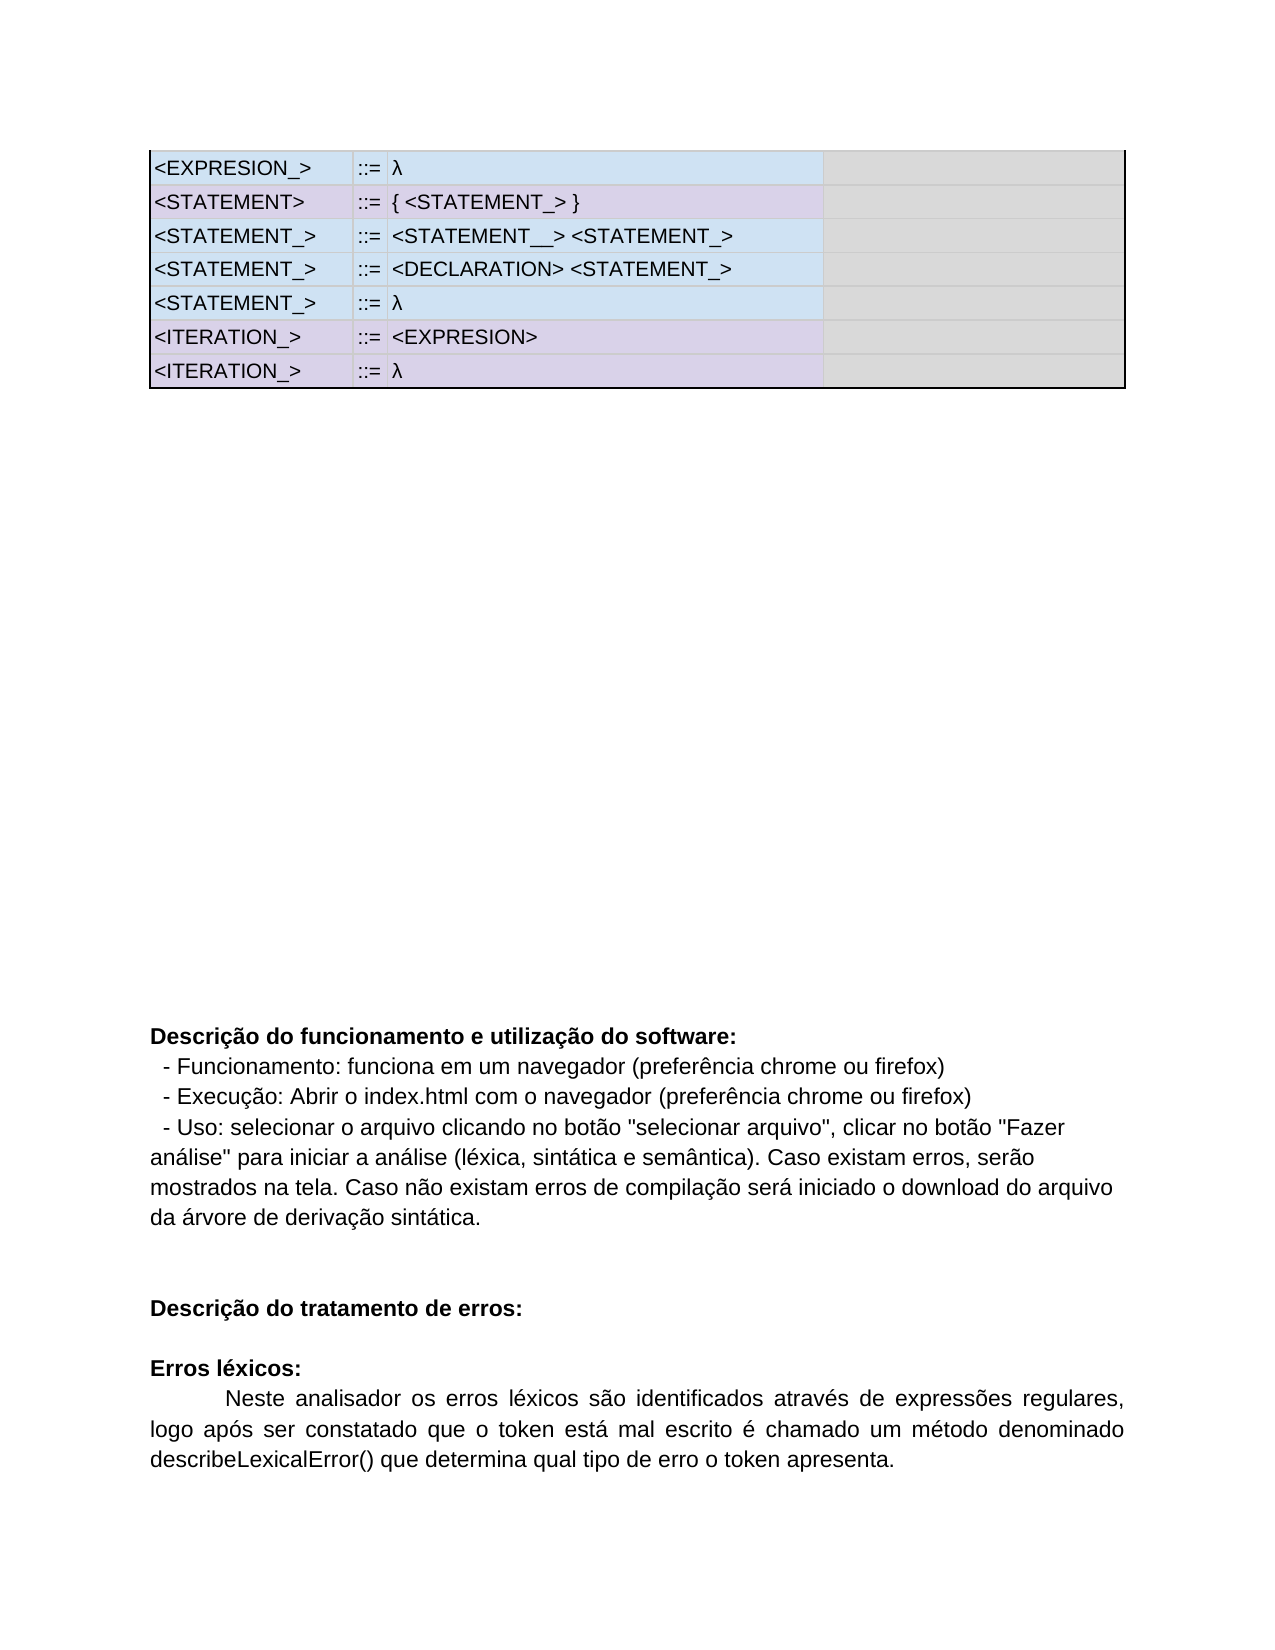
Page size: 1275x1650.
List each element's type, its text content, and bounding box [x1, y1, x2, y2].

table_cell ::= [354, 253, 387, 285]
text - Funcionamento: funciona em um navegador (preferência chrome ou firefox) [150, 1053, 1125, 1079]
text Neste analisador os erros léxicos são identificados através de expressões regulares, logo após ser constatado que o token está mal escrito é chamado um método denominado describeLexicalError() que determina qual tipo de erro o token apresenta. [150, 1385, 1125, 1472]
table_cell <STATEMENT__> <STATEMENT_> [388, 219, 823, 252]
table_cell ::= [354, 152, 387, 184]
table_cell <STATEMENT> [151, 186, 352, 218]
table_cell [824, 321, 1124, 353]
table_cell λ [388, 152, 823, 184]
table_cell <EXPRESION_> [151, 152, 352, 184]
text - Uso: selecionar o arquivo clicando no botão "selecionar arquivo", clicar no botão "Fazer análise" para iniciar a análise (léxica, sintática e semântica). Caso existam erros, serão mostrados na tela. Caso não existam erros de compilação será iniciado o download do arquivo da árvore de derivação sintática. [150, 1113, 1125, 1231]
table_cell ::= [354, 321, 387, 353]
table_cell λ [388, 287, 823, 319]
table_cell [824, 152, 1124, 184]
table_cell <STATEMENT_> [151, 219, 352, 252]
table_cell [824, 219, 1124, 252]
text Erros léxicos: [150, 1355, 1125, 1382]
table_cell ::= [354, 219, 387, 252]
table_cell [824, 253, 1124, 285]
table_cell ::= [354, 287, 387, 319]
table_cell [824, 287, 1124, 319]
table_cell [824, 355, 1124, 387]
table_cell ::= [354, 355, 387, 387]
table_cell { <STATEMENT_> } [388, 186, 823, 218]
table_cell <STATEMENT_> [151, 287, 352, 319]
text Descrição do tratamento de erros: [150, 1295, 1125, 1321]
table_cell <ITERATION_> [151, 321, 352, 353]
table_cell λ [388, 355, 823, 387]
table_cell <STATEMENT_> [151, 253, 352, 285]
table_cell <EXPRESION> [388, 321, 823, 353]
table_cell ::= [354, 186, 387, 218]
text Descrição do funcionamento e utilização do software: [150, 1023, 1125, 1049]
table_cell <ITERATION_> [151, 355, 352, 387]
text - Execução: Abrir o index.html com o navegador (preferência chrome ou firefox) [150, 1083, 1125, 1110]
table_cell [824, 186, 1124, 218]
table_cell <DECLARATION> <STATEMENT_> [388, 253, 823, 285]
